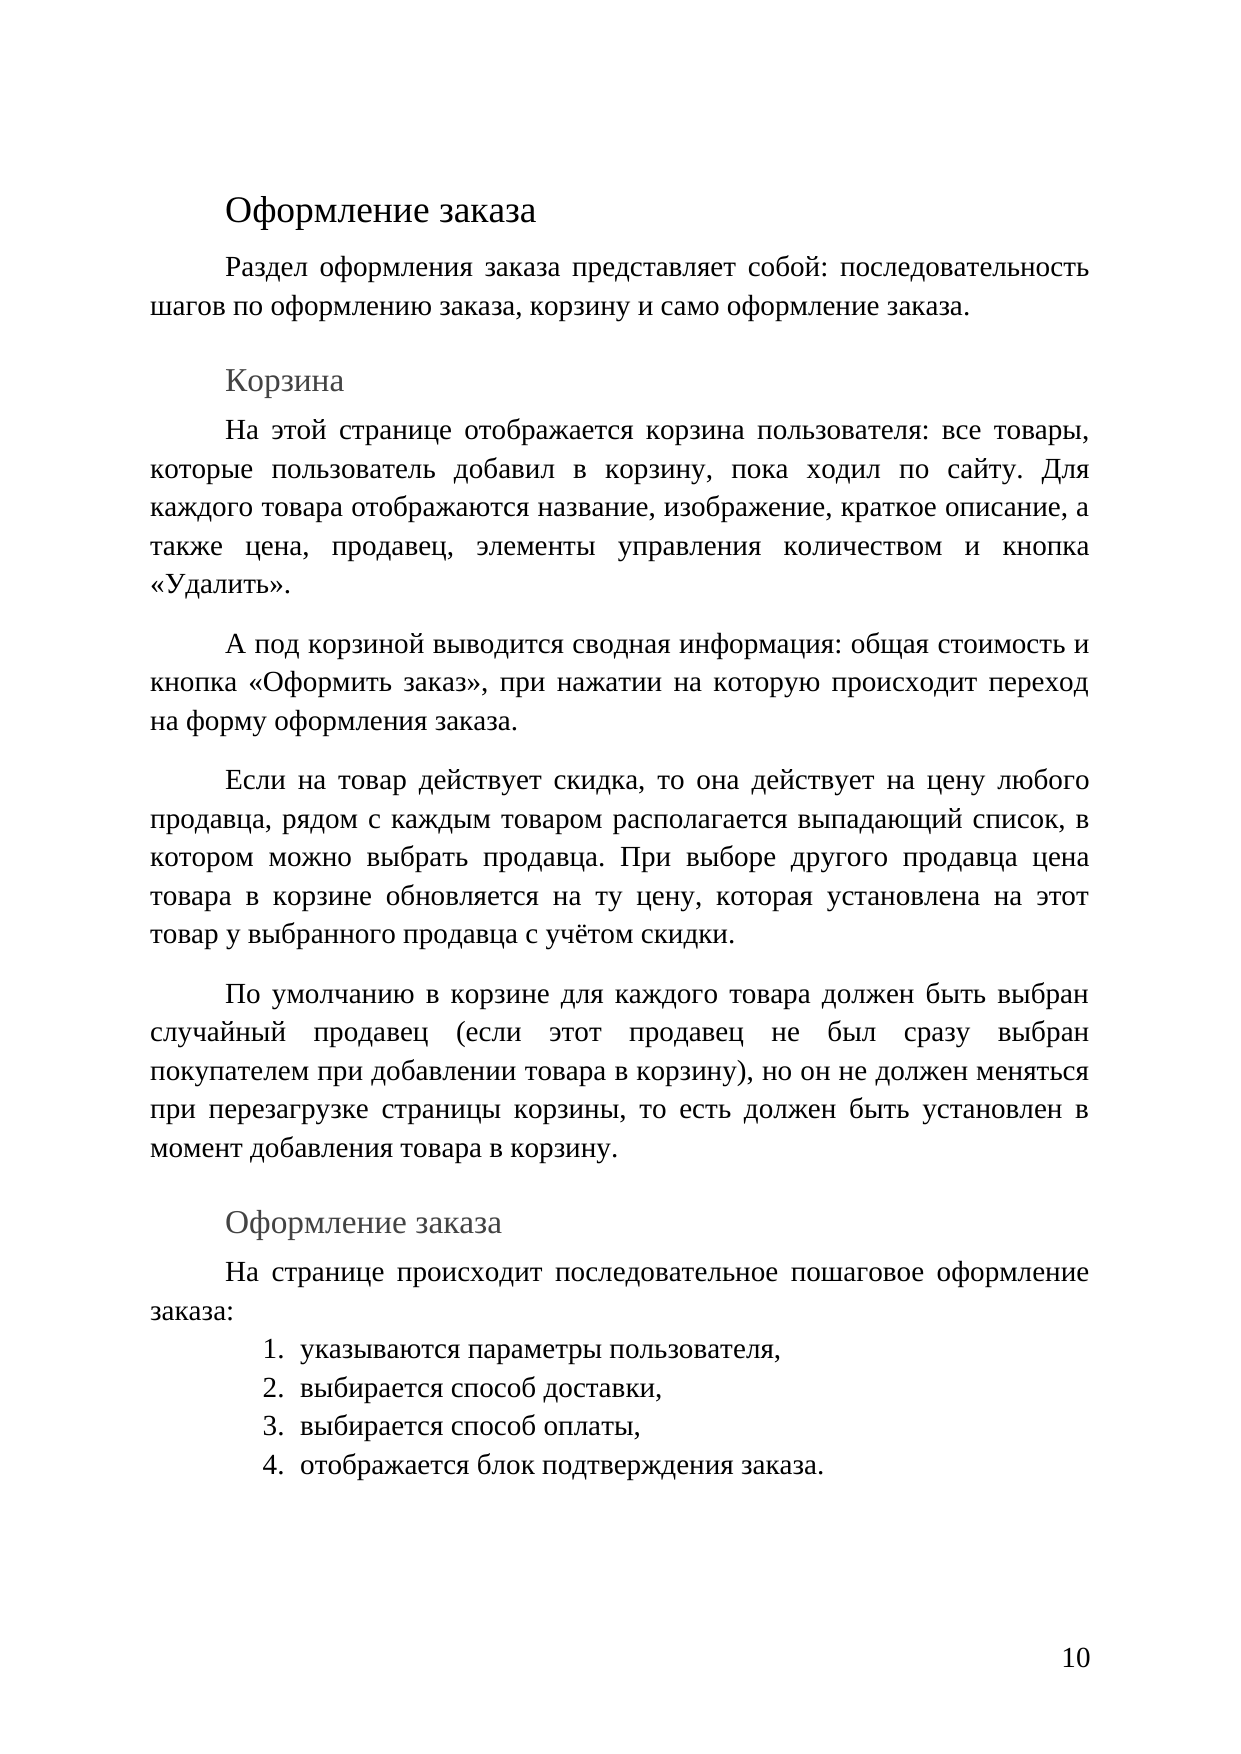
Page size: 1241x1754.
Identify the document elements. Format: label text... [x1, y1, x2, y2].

list выбирается способ доставки, [262, 1370, 1090, 1403]
subtitle Оформление заказа [150, 1202, 1090, 1240]
text Раздел оформления заказа представляет собой: последовательность шагов по оформлению заказа, корзину и само оформление заказа. [150, 249, 1090, 322]
subtitle Корзина [150, 360, 1090, 398]
list отображается блок подтверждения заказа. [262, 1447, 1090, 1481]
text А под корзиной выводится сводная информация: общая стоимость и кнопка «Оформить заказ», при нажатии на которую происходит переход на форму оформления заказа. [150, 626, 1090, 737]
text Если на товар действует скидка, то она действует на цену любого продавца, рядом с каждым товаром располагается выпадающий список, в котором можно выбрать продавца. При выборе другого продавца цена товара в корзине обновляется на ту цену, которая установлена на этот товар у выбранного продавца с учётом скидки. [150, 762, 1090, 950]
list выбирается способ оплаты, [262, 1408, 1090, 1442]
list указываются параметры пользователя, [262, 1331, 1090, 1365]
text По умолчанию в корзине для каждого товара должен быть выбран случайный продавец (если этот продавец не был сразу выбран покупателем при добавлении товара в корзину), но он не должен меняться при перезагрузке страницы корзины, то есть должен быть установлен в момент добавления товара в корзину. [150, 976, 1090, 1164]
text На этой странице отображается корзина пользователя: все товары, которые пользователь добавил в корзину, пока ходил по сайту. Для каждого товара отображаются название, изображение, краткое описание, а также цена, продавец, элементы управления количеством и кнопка «Удалить». [150, 412, 1090, 600]
text На странице происходит последовательное пошаговое оформление заказа: [150, 1254, 1090, 1326]
subtitle Оформление заказа [150, 187, 1090, 231]
